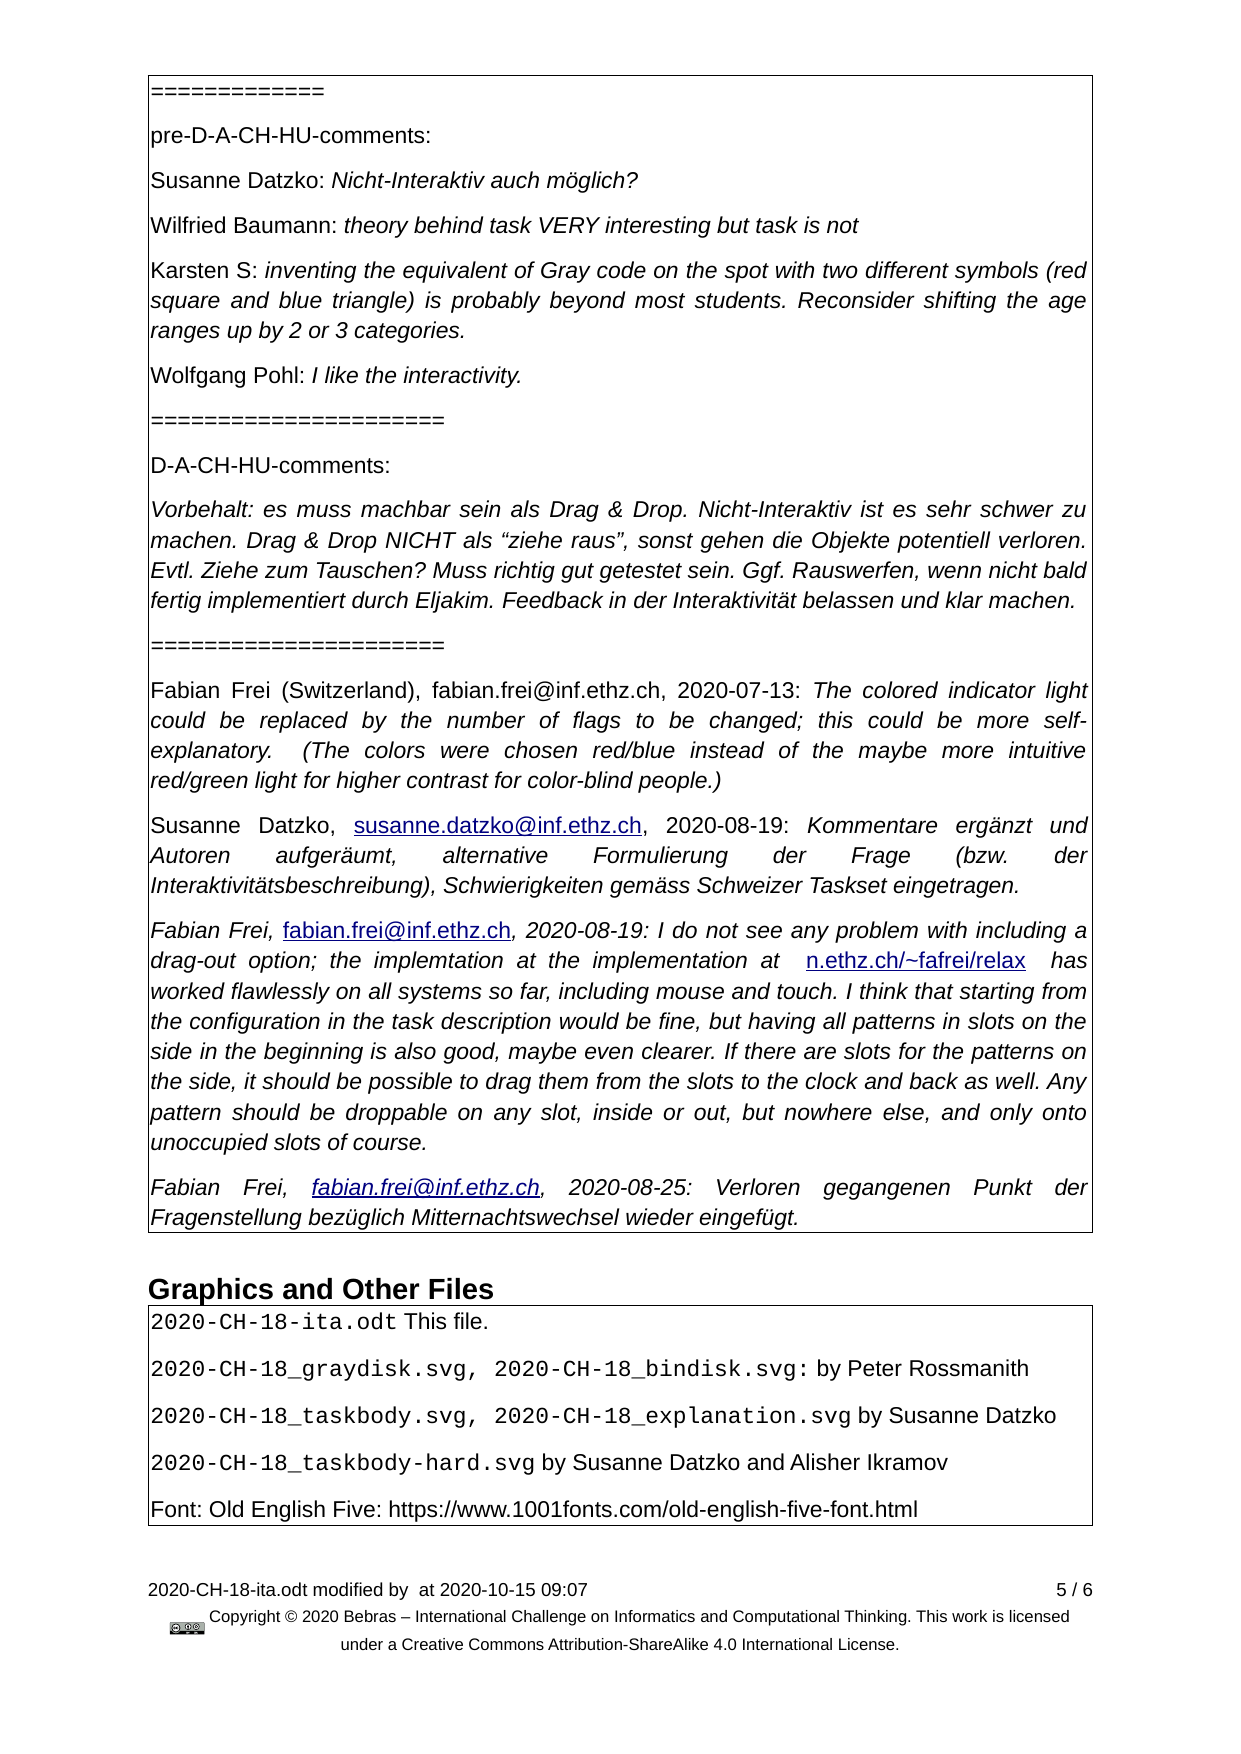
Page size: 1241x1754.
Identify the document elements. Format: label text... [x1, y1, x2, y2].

text ====================== [149, 629, 1092, 658]
text ============= [149, 76, 1092, 104]
text D-A-CH-HU-comments: [149, 449, 1092, 478]
text Fabian Frei, fabian.frei@inf.ethz.ch, 2020-08-25: Verloren gegangenen Punkt der Fragenstellung bezüglich Mitternachtswechsel wieder eingefügt. [149, 1171, 1092, 1232]
text ====================== [149, 404, 1092, 433]
text Susanne Datzko, susanne.datzko@inf.ethz.ch, 2020-08-19: Kommentare ergänzt und Autoren aufgeräumt, alternative Formulierung der Frage (bzw. der Interaktivitätsbeschreibung), Schwierigkeiten gemäss Schweizer Taskset eingetragen. [149, 809, 1092, 899]
text pre-D-A-CH-HU-comments: [149, 120, 1092, 149]
text 2020-CH-18_taskbody-hard.svg by Susanne Datzko and Alisher Ikramov [149, 1447, 1092, 1478]
text Karsten S: inventing the equivalent of Gray code on the spot with two different symbols (red square and blue triangle) is probably beyond most students. Reconsider shifting the age ranges up by 2 or 3 categories. [149, 254, 1092, 343]
text 2020-CH-18_taskbody.svg, 2020-CH-18_explanation.svg by Susanne Datzko [149, 1399, 1092, 1431]
text Susanne Datzko: Nicht-Interaktiv auch möglich? [149, 164, 1092, 193]
text Wolfgang Pohl: I like the interactivity. [149, 359, 1092, 388]
text 2020-CH-18-ita.odt This file. [149, 1306, 1092, 1336]
subtitle Graphics and Other Files [148, 1272, 1093, 1305]
text Vorbehalt: es muss machbar sein als Drag & Drop. Nicht-Interaktiv ist es sehr schwer zu machen. Drag & Drop NICHT als “ziehe raus”, sonst gehen die Objekte potentiell verloren. Evtl. Ziehe zum Tauschen? Muss richtig gut getestet sein. Ggf. Rauswerfen, wenn nicht bald fertig implementiert durch Eljakim. Feedback in der Interaktivität belassen und klar machen. [149, 494, 1092, 613]
text Wilfried Baumann: theory behind task VERY interesting but task is not [149, 209, 1092, 238]
text Font: Old English Five: https://www.1001fonts.com/old-english-five-font.html [149, 1494, 1092, 1525]
text Fabian Frei (Switzerland), fabian.frei@inf.ethz.ch, 2020-07-13: The colored indicator light could be replaced by the number of flags to be changed; this could be more self-explanatory. (The colors were chosen red/blue instead of the maybe more intuitive red/green light for higher contrast for color-blind people.) [149, 674, 1092, 793]
text Fabian Frei, fabian.frei@inf.ethz.ch, 2020-08-19: I do not see any problem with including a drag-out option; the implemtation at the implementation at n.ethz.ch/~fafrei/relax has worked flawlessly on all systems so far, including mouse and touch. I think that starting from the configuration in the task description would be fine, but having all patterns in slots on the side in the beginning is also good, maybe even clearer. If there are slots for the patterns on the side, it should be possible to drag them from the slots to the clock and back as well. Any pattern should be droppable on any slot, inside or out, but nowhere else, and only onto unoccupied slots of course. [149, 914, 1092, 1155]
text 2020-CH-18_graydisk.svg, 2020-CH-18_bindisk.svg: by Peter Rossmanith [149, 1352, 1092, 1383]
